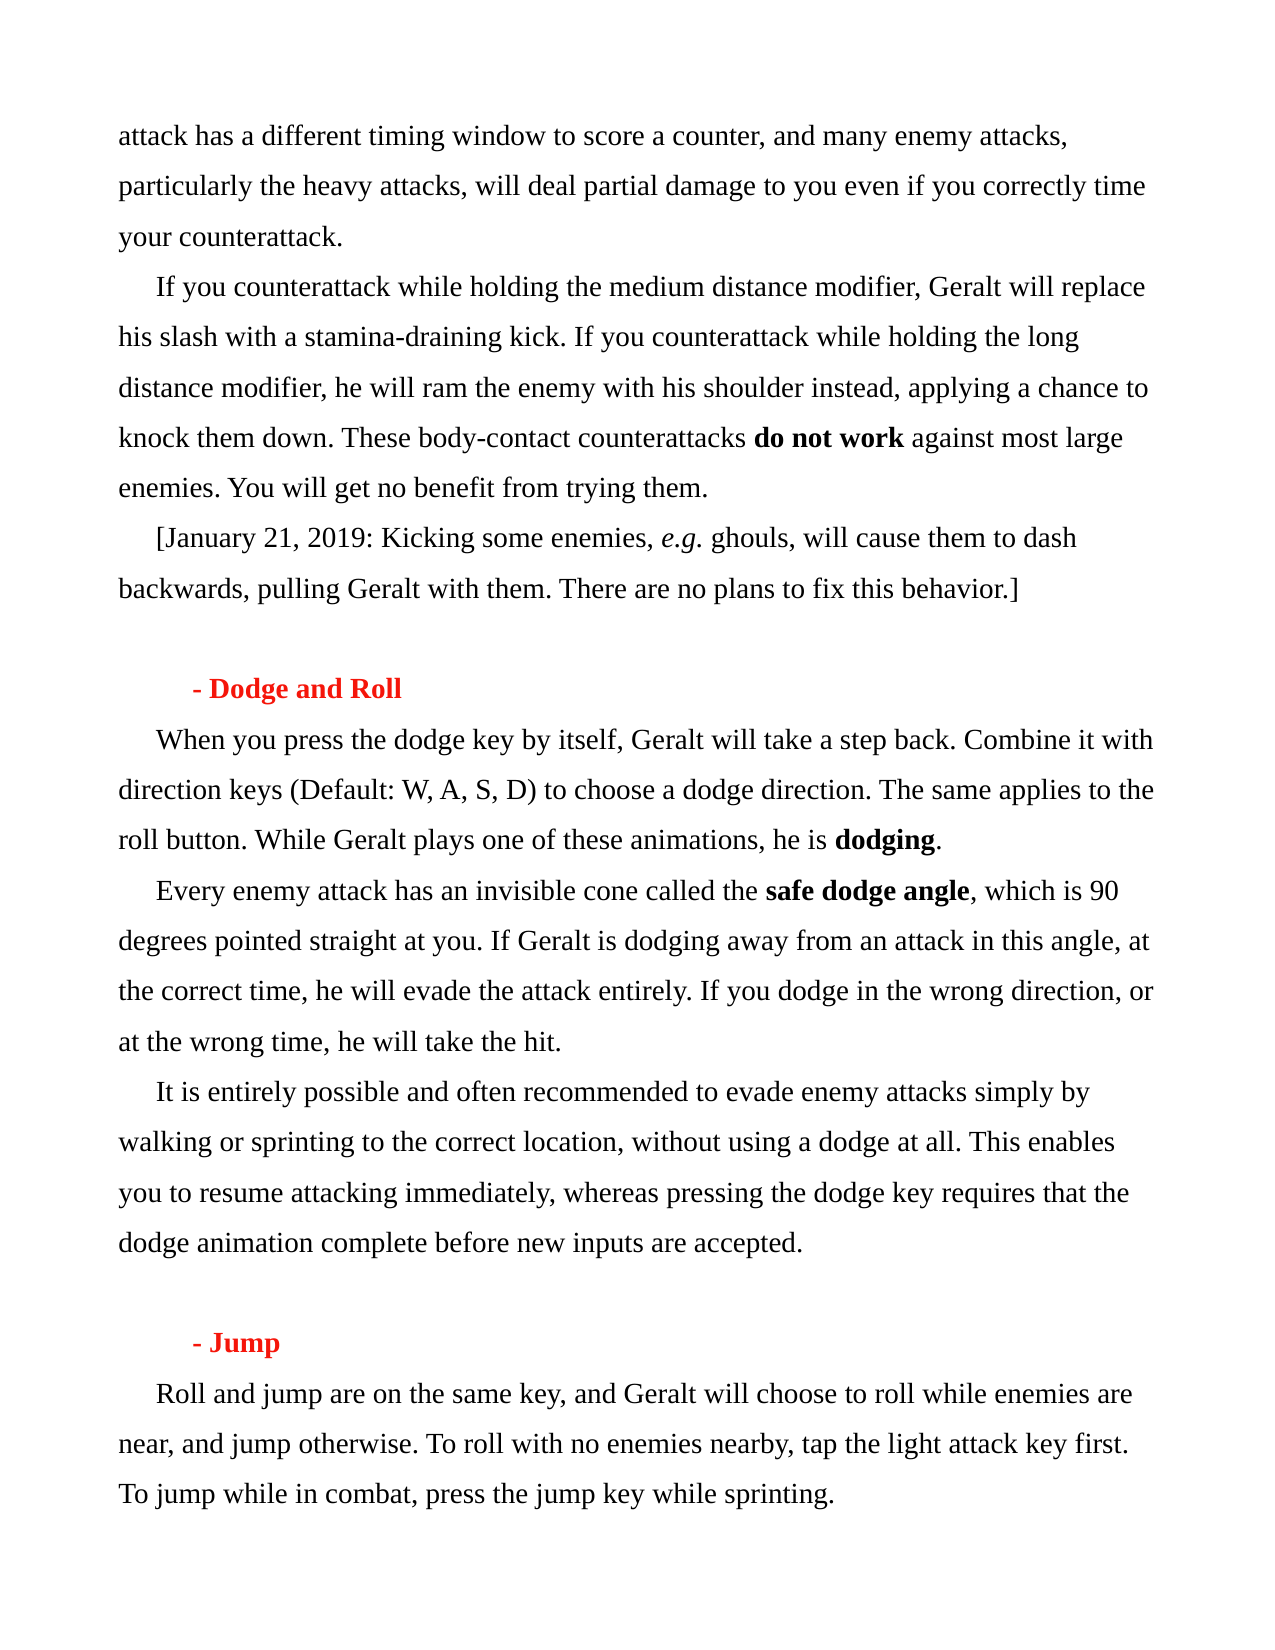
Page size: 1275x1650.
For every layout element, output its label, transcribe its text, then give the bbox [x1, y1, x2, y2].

text Roll and jump are on the same key, and Geralt will choose to roll while enemies are near, and jump otherwise. To roll with no enemies nearby, tap the light attack key first. To jump while in combat, press the jump key while sprinting. [118, 1376, 1157, 1510]
text It is entirely possible and often recommended to evade enemy attacks simply by walking or sprinting to the correct location, without using a dodge at all. This enables you to resume attacking immediately, whereas pressing the dodge key requires that the dodge animation complete before new inputs are accepted. [118, 1074, 1157, 1258]
text - Jump [118, 1326, 1157, 1359]
text - Dodge and Roll [118, 672, 1157, 705]
text Every enemy attack has an invisible cone called the safe dodge angle, which is 90 degrees pointed straight at you. If Geralt is dodging away from an attack in this angle, at the correct time, he will evade the attack entirely. If you dodge in the wrong direction, or at the wrong time, he will take the hit. [118, 873, 1157, 1057]
text If you counterattack while holding the medium distance modifier, Geralt will replace his slash with a stamina-draining kick. If you counterattack while holding the long distance modifier, he will ram the enemy with his shoulder instead, applying a chance to knock them down. These body-contact counterattacks do not work against most large enemies. You will get no benefit from trying them. [118, 269, 1157, 504]
text [January 21, 2019: Kicking some enemies, e.g. ghouls, will cause them to dash backwards, pulling Geralt with them. There are no plans to fix this behavior.] [118, 521, 1157, 604]
text attack has a different timing window to score a counter, and many enemy attacks, particularly the heavy attacks, will deal partial damage to you even if you correctly time your counterattack. [118, 118, 1157, 252]
text When you press the dodge key by itself, Geralt will take a step back. Combine it with direction keys (Default: W, A, S, D) to choose a dodge direction. The same applies to the roll button. While Geralt plays one of these animations, he is dodging. [118, 722, 1157, 856]
